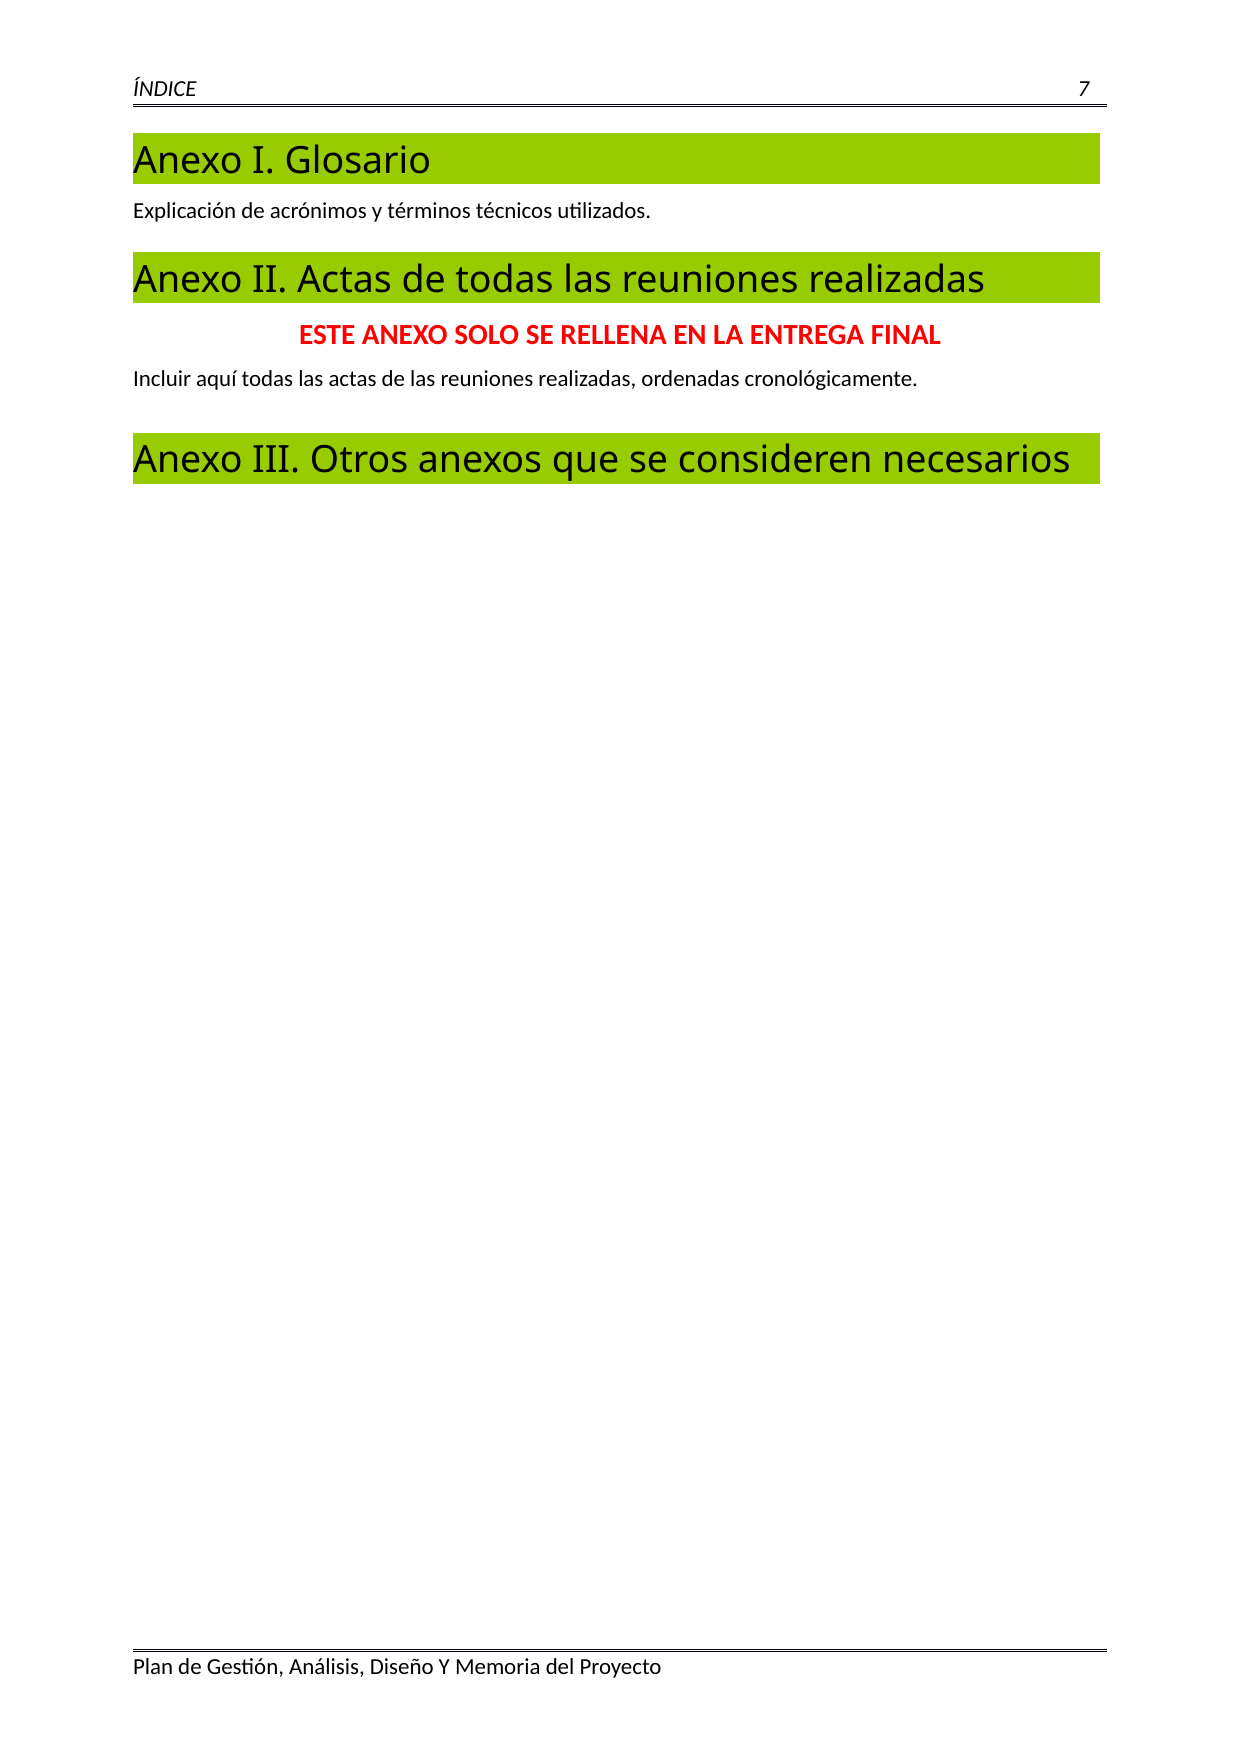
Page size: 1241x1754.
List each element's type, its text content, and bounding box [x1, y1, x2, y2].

text ESTE ANEXO SOLO SE RELLENA EN LA ENTREGA FINAL [133, 316, 1107, 352]
subtitle Anexo I. Glosario [133, 133, 1100, 184]
subtitle Anexo II. Actas de todas las reuniones realizadas [133, 252, 1100, 303]
subtitle Anexo III. Otros anexos que se consideren necesarios [133, 433, 1100, 484]
text Incluir aquí todas las actas de las reuniones realizadas, ordenadas cronológicamente. [133, 364, 1107, 392]
text Explicación de acrónimos y términos técnicos utilizados. [133, 196, 1107, 224]
